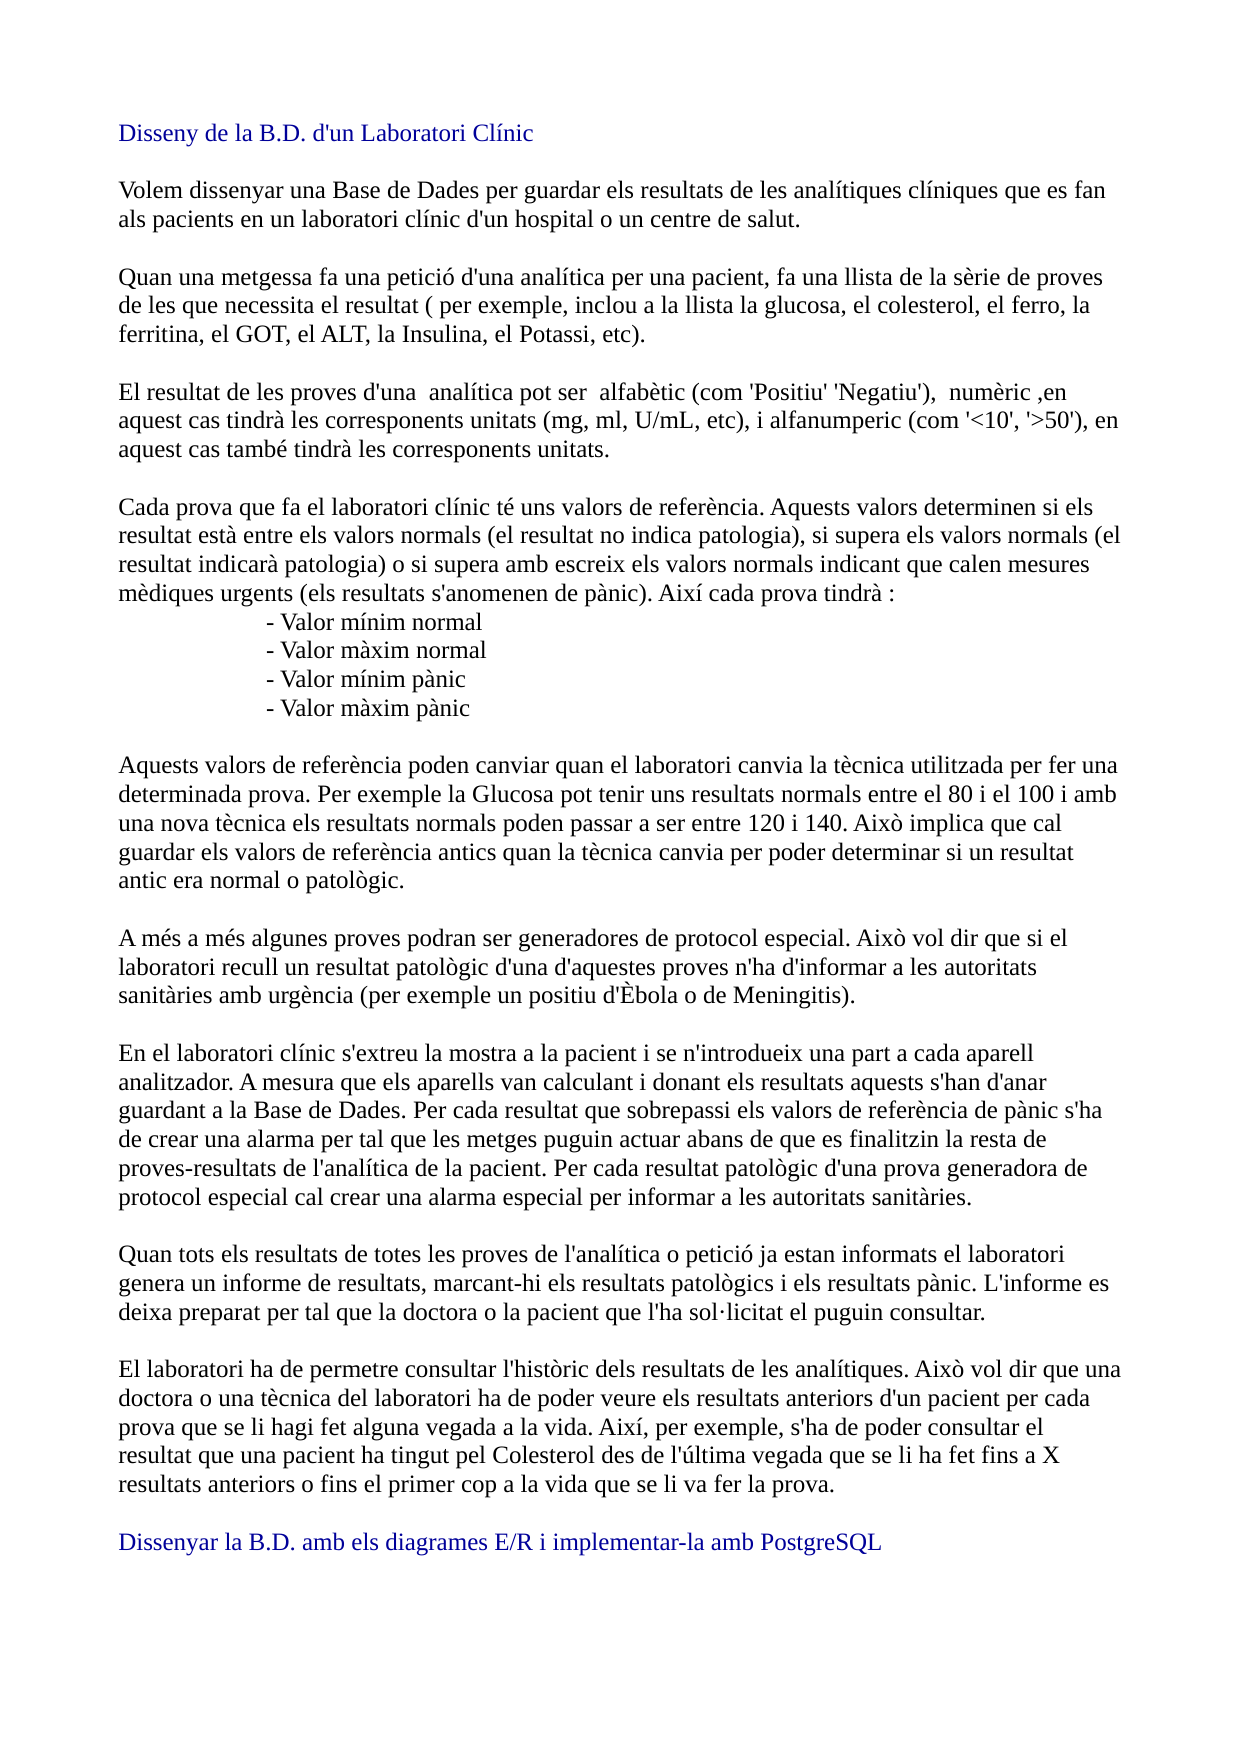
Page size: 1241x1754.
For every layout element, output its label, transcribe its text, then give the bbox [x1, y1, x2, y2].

text - Valor mínim pànic [266, 664, 1122, 693]
text - Valor màxim pànic [266, 693, 1122, 722]
text - Valor mínim normal [266, 607, 1122, 636]
text Dissenyar la B.D. amb els diagrames E/R i implementar-la amb PostgreSQL [118, 1527, 1122, 1556]
text Disseny de la B.D. d'un Laboratori Clínic [118, 118, 1122, 147]
text Cada prova que fa el laboratori clínic té uns valors de referència. Aquests valors determinen si els resultat està entre els valors normals (el resultat no indica patologia), si supera els valors normals (el resultat indicarà patologia) o si supera amb escreix els valors normals indicant que calen mesures mèdiques urgents (els resultats s'anomenen de pànic). Així cada prova tindrà : [118, 492, 1122, 607]
text Quan tots els resultats de totes les proves de l'analítica o petició ja estan informats el laboratori genera un informe de resultats, marcant-hi els resultats patològics i els resultats pànic. L'informe es deixa preparat per tal que la doctora o la pacient que l'ha sol·licitat el puguin consultar. [118, 1239, 1122, 1326]
text Quan una metgessa fa una petició d'una analítica per una pacient, fa una llista de la sèrie de proves de les que necessita el resultat ( per exemple, inclou a la llista la glucosa, el colesterol, el ferro, la ferritina, el GOT, el ALT, la Insulina, el Potassi, etc). [118, 262, 1122, 348]
text En el laboratori clínic s'extreu la mostra a la pacient i se n'introdueix una part a cada aparell analitzador. A mesura que els aparells van calculant i donant els resultats aquests s'han d'anar guardant a la Base de Dades. Per cada resultat que sobrepassi els valors de referència de pànic s'ha de crear una alarma per tal que les metges puguin actuar abans de que es finalitzin la resta de proves-resultats de l'analítica de la pacient. Per cada resultat patològic d'una prova generadora de protocol especial cal crear una alarma especial per informar a les autoritats sanitàries. [118, 1038, 1122, 1211]
text - Valor màxim normal [266, 636, 1122, 664]
text El resultat de les proves d'una analítica pot ser alfabètic (com 'Positiu' 'Negatiu'), numèric ,en aquest cas tindrà les corresponents unitats (mg, ml, U/mL, etc), i alfanumperic (com '<10', '>50'), en aquest cas també tindrà les corresponents unitats. [118, 377, 1122, 463]
text Volem dissenyar una Base de Dades per guardar els resultats de les analítiques clíniques que es fan als pacients en un laboratori clínic d'un hospital o un centre de salut. [118, 176, 1122, 233]
text Aquests valors de referència poden canviar quan el laboratori canvia la tècnica utilitzada per fer una determinada prova. Per exemple la Glucosa pot tenir uns resultats normals entre el 80 i el 100 i amb una nova tècnica els resultats normals poden passar a ser entre 120 i 140. Això implica que cal guardar els valors de referència antics quan la tècnica canvia per poder determinar si un resultat antic era normal o patològic. [118, 751, 1122, 894]
text A més a més algunes proves podran ser generadores de protocol especial. Això vol dir que si el laboratori recull un resultat patològic d'una d'aquestes proves n'ha d'informar a les autoritats sanitàries amb urgència (per exemple un positiu d'Èbola o de Meningitis). [118, 923, 1122, 1009]
text El laboratori ha de permetre consultar l'històric dels resultats de les analítiques. Això vol dir que una doctora o una tècnica del laboratori ha de poder veure els resultats anteriors d'un pacient per cada prova que se li hagi fet alguna vegada a la vida. Així, per exemple, s'ha de poder consultar el resultat que una pacient ha tingut pel Colesterol des de l'última vegada que se li ha fet fins a X resultats anteriors o fins el primer cop a la vida que se li va fer la prova. [118, 1354, 1122, 1498]
